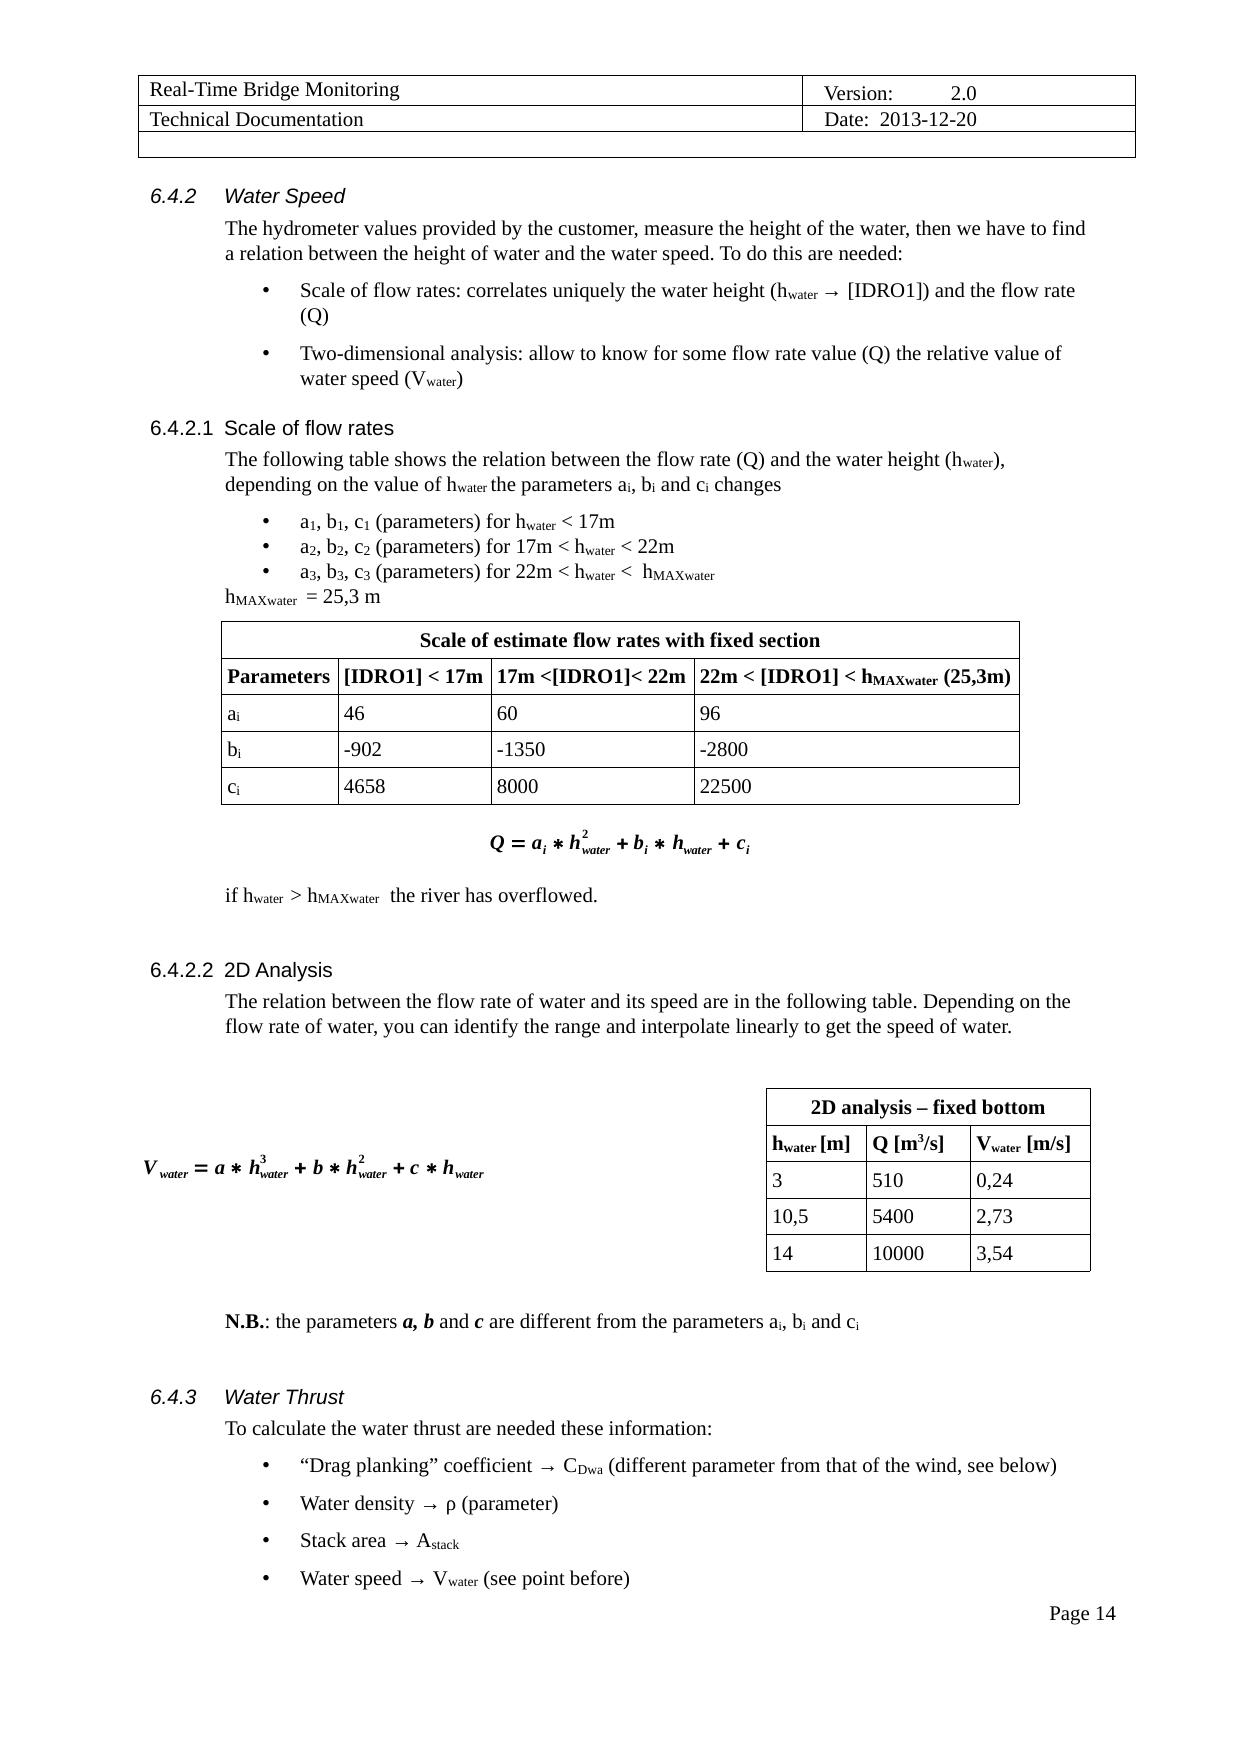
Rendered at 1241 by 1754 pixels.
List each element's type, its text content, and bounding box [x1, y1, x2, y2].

table_cell 3,54 [971, 1235, 1090, 1271]
table_cell Q [m3/s] [867, 1126, 970, 1161]
table_cell Parameters [222, 659, 338, 694]
table_cell ci [222, 768, 338, 804]
text hMAXwater = 25,3 m [225, 583, 1090, 608]
table_cell 10,5 [767, 1199, 866, 1234]
table_cell hwater [m] [767, 1126, 866, 1161]
list “Drag planking” coefficient → CDwa (different parameter from that of the wind, see below) [262, 1452, 1090, 1477]
table_cell 0,24 [971, 1162, 1090, 1198]
table_cell 22500 [695, 768, 1019, 804]
table_cell 10000 [867, 1235, 970, 1271]
list a1, b1, c1 (parameters) for hwater < 17m [262, 508, 1090, 533]
table_cell ai [222, 695, 338, 731]
table_cell -902 [339, 732, 491, 767]
table_cell 5400 [867, 1199, 970, 1234]
table_header Scale of estimate flow rates with fixed section [222, 622, 1019, 657]
table_cell 8000 [492, 768, 694, 804]
subtitle Scale of flow rates [150, 414, 1090, 439]
text The relation between the flow rate of water and its speed are in the following table. Depending on the flow rate of water, you can identify the range and interpolate linearly to get the speed of water. [225, 988, 1090, 1038]
list Water speed → Vwater (see point before) [262, 1565, 1090, 1590]
table_cell 17m <[IDRO1]< 22m [492, 659, 694, 694]
list Scale of flow rates: correlates uniquely the water height (hwater → [IDRO1]) and the flow rate (Q) [262, 277, 1090, 327]
table_cell 22m < [IDRO1] < hMAXwater (25,3m) [695, 659, 1019, 694]
table_cell 510 [867, 1162, 970, 1198]
text To calculate the water thrust are needed these information: [225, 1415, 1090, 1440]
table_cell 3 [767, 1162, 866, 1198]
list Stack area → Astack [262, 1527, 1090, 1552]
table_cell -1350 [492, 732, 694, 767]
text The hydrometer values provided by the customer, measure the height of the water, then we have to find a relation between the height of water and the water speed. To do this are needed: [225, 214, 1090, 264]
table_cell 96 [695, 695, 1019, 731]
table_header 2D analysis – fixed bottom [767, 1089, 1090, 1124]
subtitle Water Thrust [150, 1383, 1090, 1408]
table_cell Vwater [m/s] [971, 1126, 1090, 1161]
table_cell 14 [767, 1235, 866, 1271]
subtitle 2D Analysis [150, 957, 1090, 982]
text The following table shows the relation between the flow rate (Q) and the water height (hwater), depending on the value of hwater the parameters ai, bi and ci changes [225, 446, 1090, 496]
subtitle Water Speed [150, 183, 1090, 208]
list Water density → ρ (parameter) [262, 1490, 1090, 1515]
text N.B.: the parameters a, b and c are different from the parameters ai, bi and ci [225, 1308, 1090, 1333]
table_cell bi [222, 732, 338, 767]
table_cell -2800 [695, 732, 1019, 767]
list a3, b3, c3 (parameters) for 22m < hwater < hMAXwater [262, 558, 1090, 583]
table_cell 46 [339, 695, 491, 731]
table_cell 4658 [339, 768, 491, 804]
text if hwater > hMAXwater the river has overflowed. [225, 882, 1090, 907]
list a2, b2, c2 (parameters) for 17m < hwater < 22m [262, 533, 1090, 558]
list Two-dimensional analysis: allow to know for some flow rate value (Q) the relative value of water speed (Vwater) [262, 339, 1090, 389]
table_cell [IDRO1] < 17m [339, 659, 491, 694]
table_cell 2,73 [971, 1199, 1090, 1234]
table_cell 60 [492, 695, 694, 731]
